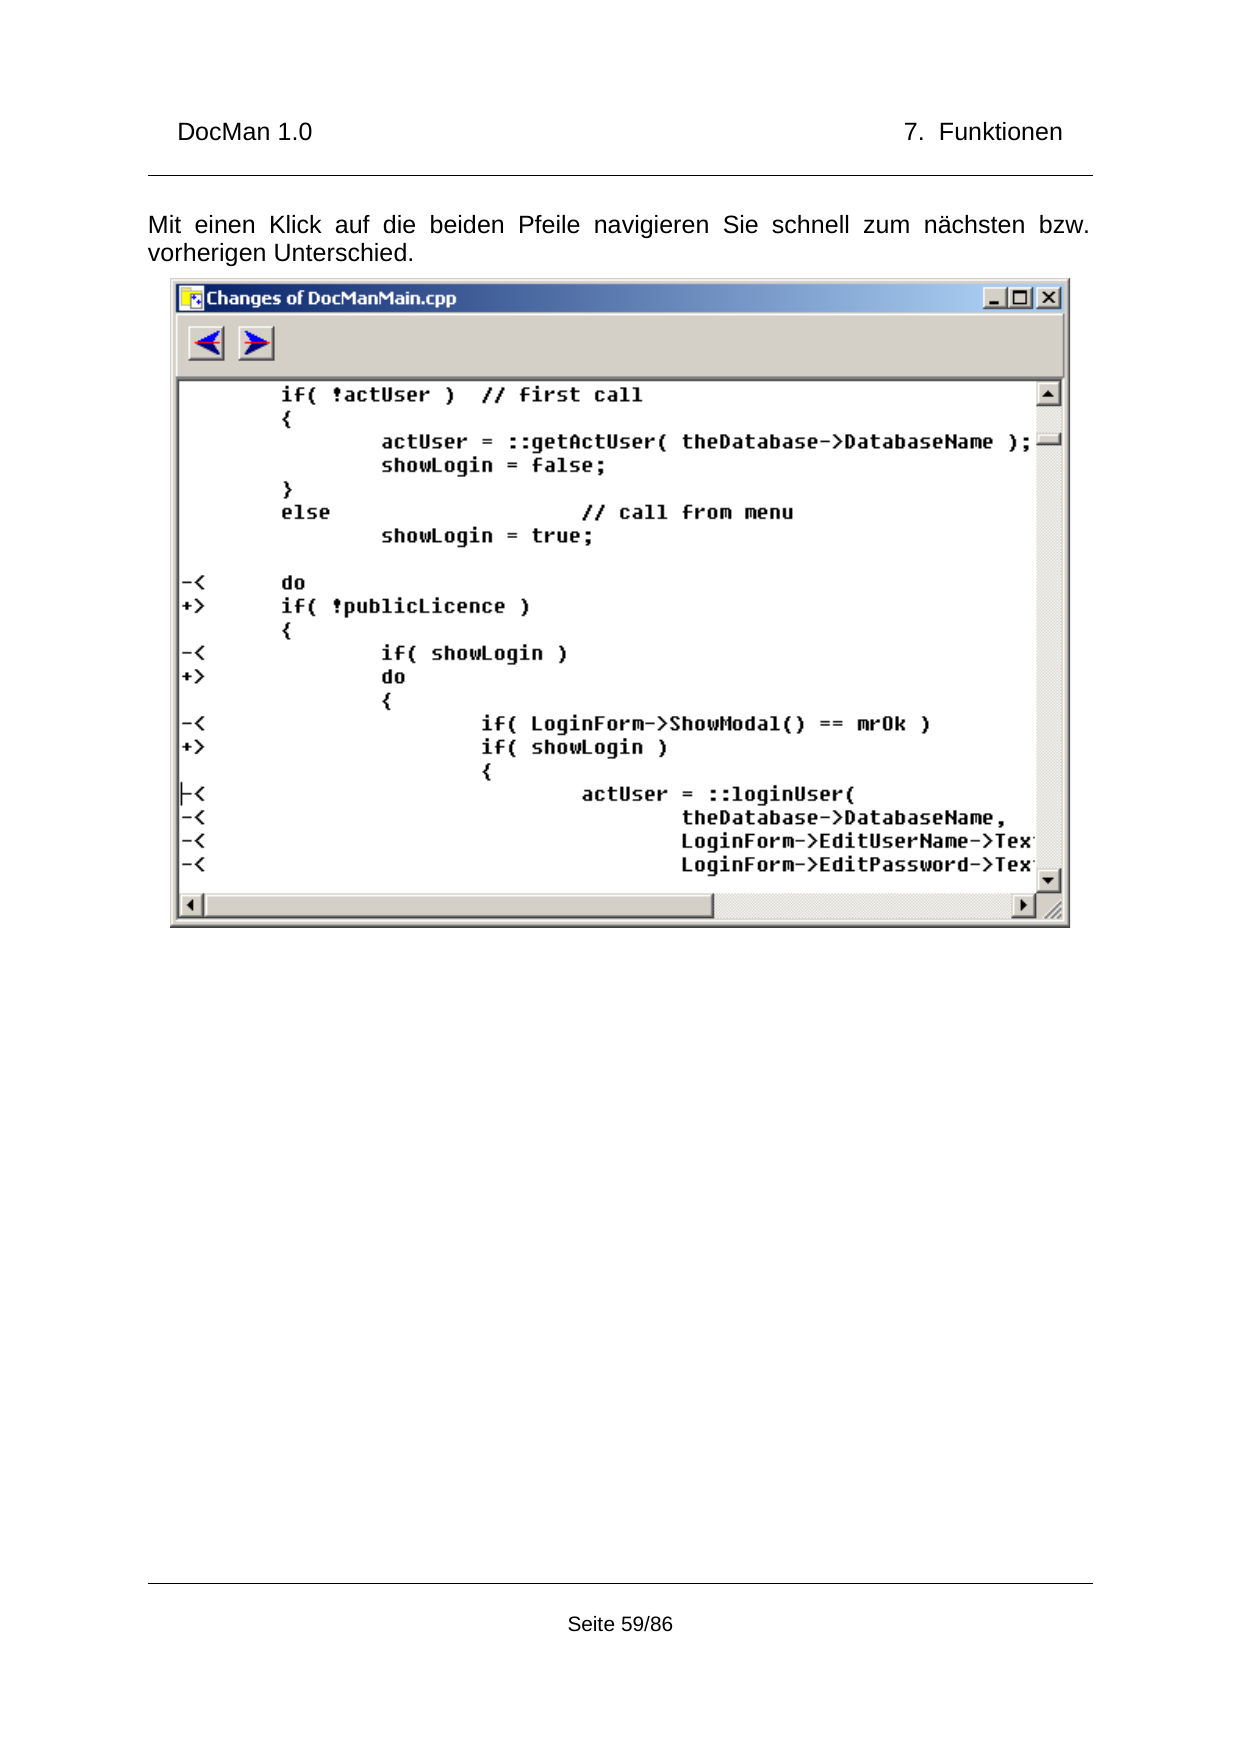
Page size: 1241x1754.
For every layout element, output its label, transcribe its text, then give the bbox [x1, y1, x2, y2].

picture [170, 278, 1071, 928]
text Mit einen Klick auf die beiden Pfeile navigieren Sie schnell zum nächsten bzw. vorherigen Unterschied. [148, 211, 1093, 267]
